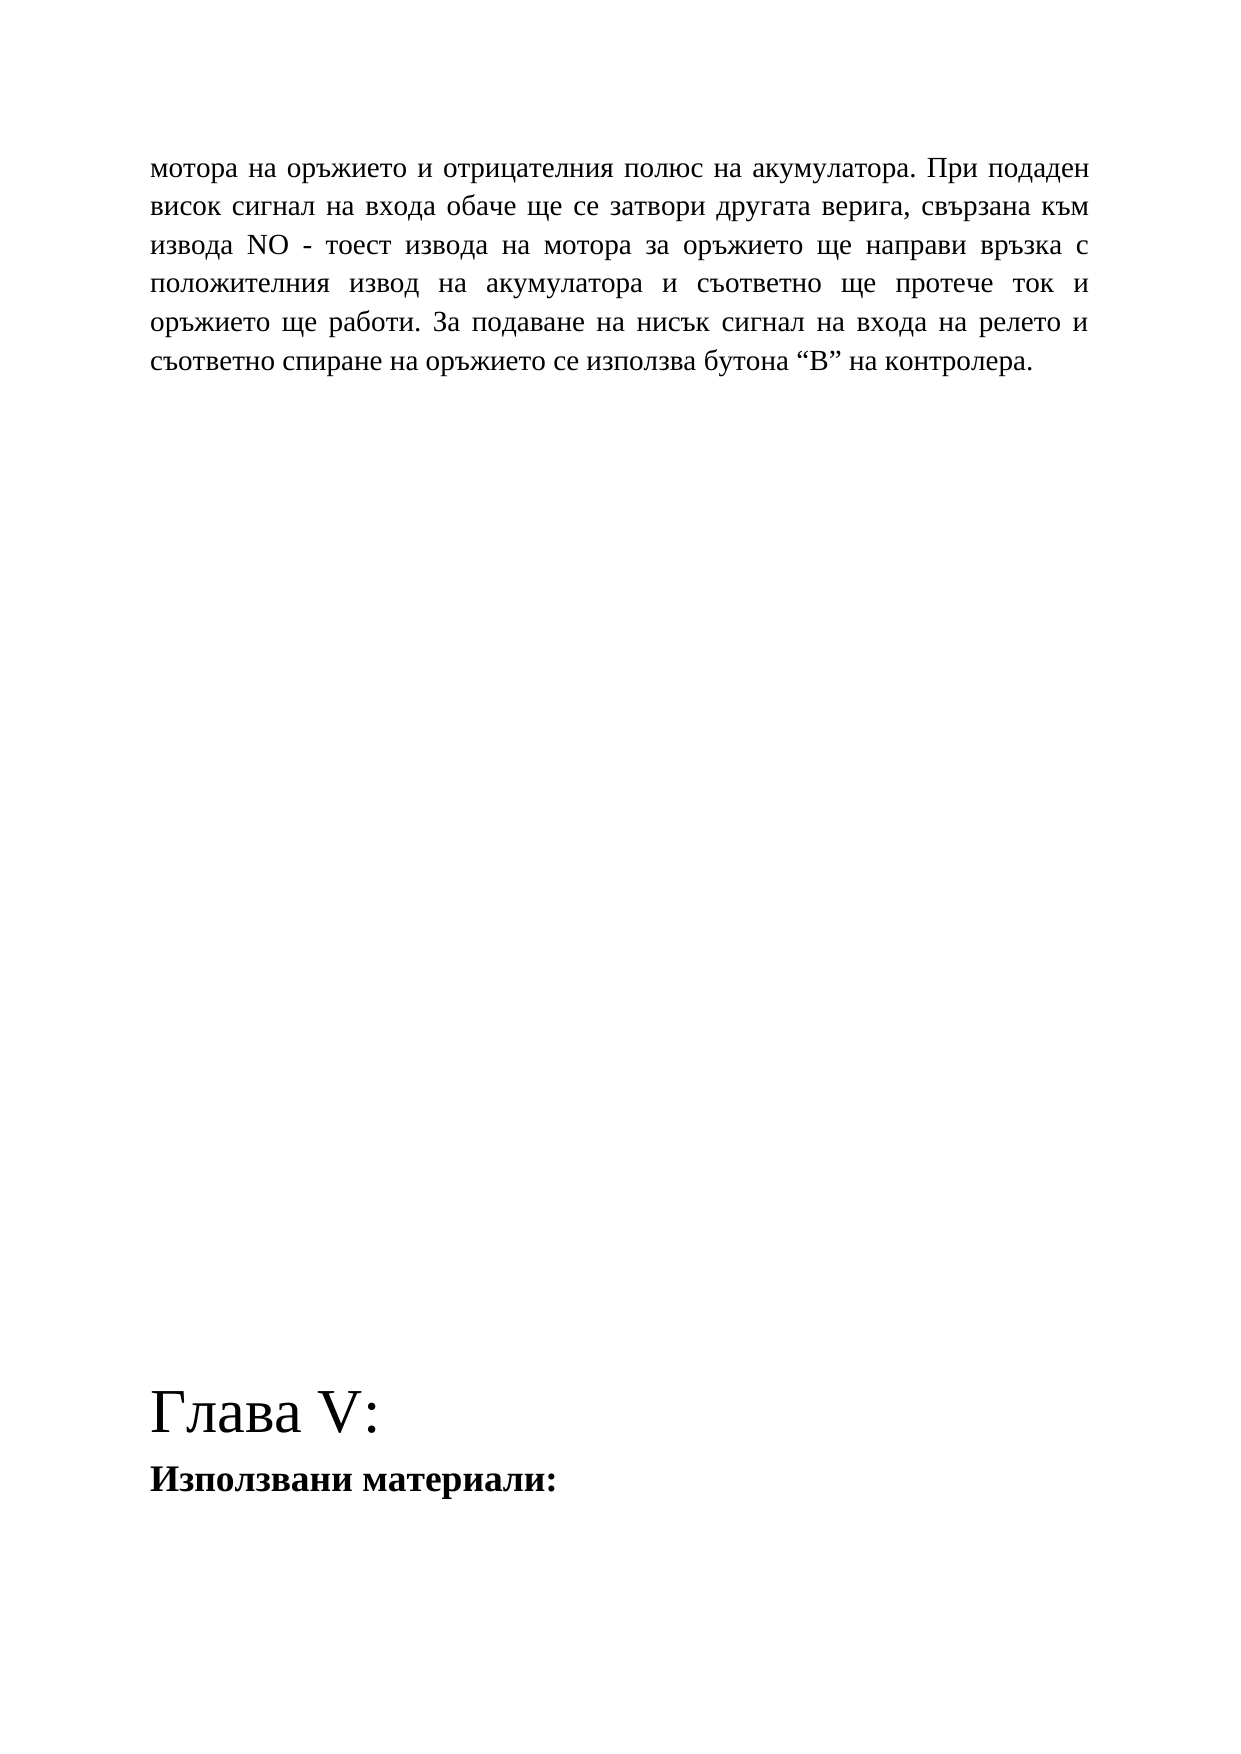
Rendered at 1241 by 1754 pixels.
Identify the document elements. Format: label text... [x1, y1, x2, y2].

text мотора на оръжието и отрицателния полюс на акумулатора. При подаден висок сигнал на входа обаче ще се затвори другата верига, свързана към извода NO - тоест извода на мотора за оръжието ще направи връзка с положителния извод на акумулатора и съответно ще протече ток и оръжието ще работи. За подаване на нисък сигнал на входа на релето и съответно спиране на оръжието се използва бутона “B” на контролера. [150, 150, 1090, 376]
text Използвани материали: [150, 1456, 1090, 1499]
text Глава V: [150, 1374, 1090, 1446]
